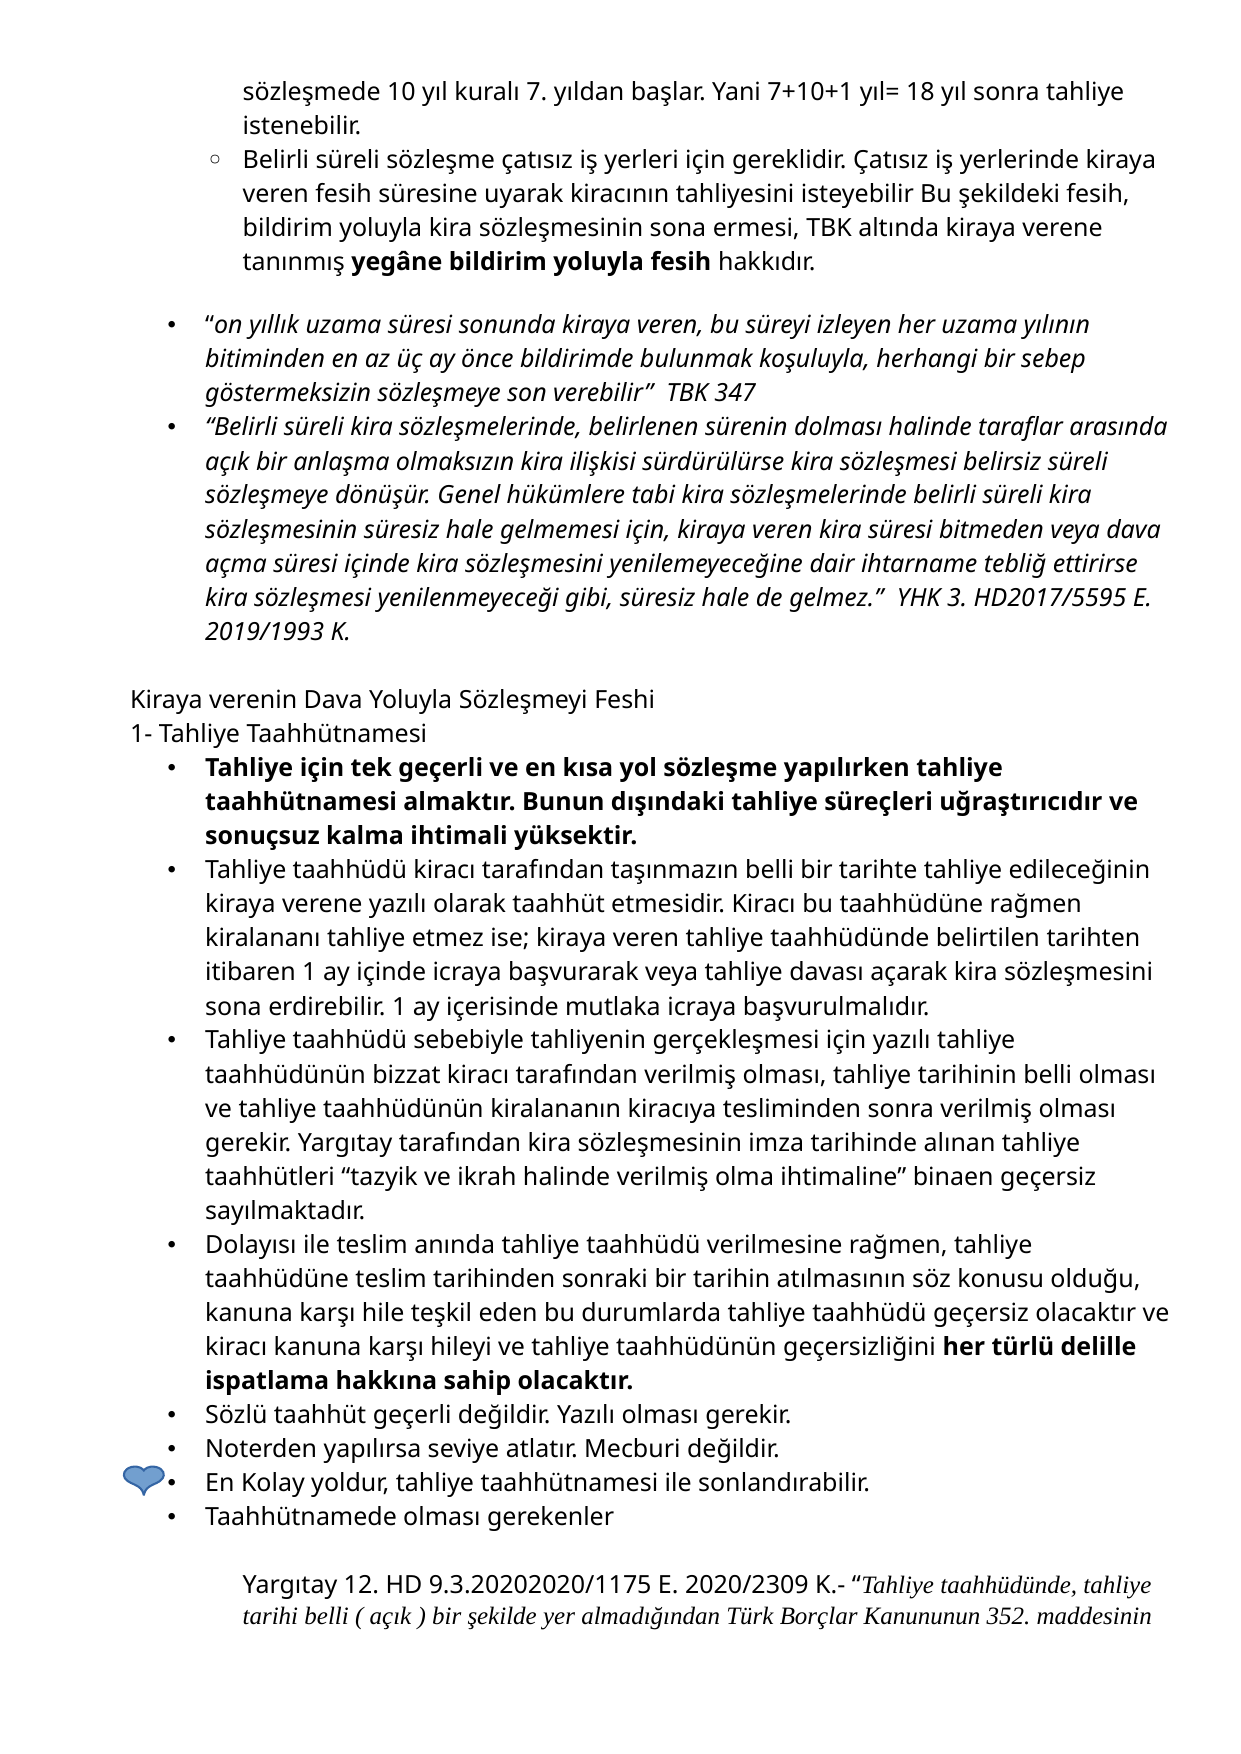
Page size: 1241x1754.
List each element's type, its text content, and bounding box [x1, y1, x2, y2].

list “Belirli süreli kira sözleşmelerinde, belirlenen sürenin dolması halinde taraflar arasında açık bir anlaşma olmaksızın kira ilişkisi sürdürülürse kira sözleşmesi belirsiz süreli sözleşmeye dönüşür. Genel hükümlere tabi kira sözleşmelerinde belirli süreli kira sözleşmesinin süresiz hale gelmemesi için, kiraya veren kira süresi bitmeden veya dava açma süresi içinde kira sözleşmesini yenilemeyeceğine dair ihtarname tebliğ ettirirse kira sözleşmesi yenilenmeyeceği gibi, süresiz hale de gelmez.” YHK 3. HD2017/5595 E. 2019/1993 K. [167, 409, 1175, 647]
list Tahliye için tek geçerli ve en kısa yol sözleşme yapılırken tahliye taahhütnamesi almaktır. Bunun dışındaki tahliye süreçleri uğraştırıcıdır ve sonuçsuz kalma ihtimali yüksektir. [167, 750, 1175, 852]
text 1- Tahliye Taahhütnamesi [130, 716, 1175, 750]
list En Kolay yoldur, tahliye taahhütnamesi ile sonlandırabilir. [167, 1465, 1175, 1499]
list Taahhütnamede olması gerekenler [167, 1499, 1175, 1533]
text Yargıtay 12. HD 9.3.20202020/1175 E. 2020/2309 K.- “Tahliye taahhüdünde, tahliye tarihi belli ( açık ) bir şekilde yer almadığından Türk Borçlar Kanununun 352. maddesinin [242, 1567, 1175, 1630]
list Noterden yapılırsa seviye atlatır. Mecburi değildir. [167, 1431, 1175, 1465]
list Tahliye taahhüdü sebebiyle tahliyenin gerçekleşmesi için yazılı tahliye taahhüdünün bizzat kiracı tarafından verilmiş olması, tahliye tarihinin belli olması ve tahliye taahhüdünün kiralananın kiracıya tesliminden sonra verilmiş olması gerekir. Yargıtay tarafından kira sözleşmesinin imza tarihinde alınan tahliye taahhütleri “tazyik ve ikrah halinde verilmiş olma ihtimaline” binaen geçersiz sayılmaktadır. [167, 1022, 1175, 1227]
list Tahliye taahhüdü kiracı tarafından taşınmazın belli bir tarihte tahliye edileceğinin kiraya verene yazılı olarak taahhüt etmesidir. Kiracı bu taahhüdüne rağmen kiralananı tahliye etmez ise; kiraya veren tahliye taahhüdünde belirtilen tarihten itibaren 1 ay içinde icraya başvurarak veya tahliye davası açarak kira sözleşmesini sona erdirebilir. 1 ay içerisinde mutlaka icraya başvurulmalıdır. [167, 852, 1175, 1022]
list sözleşmede 10 yıl kuralı 7. yıldan başlar. Yani 7+10+1 yıl= 18 yıl sonra tahliye istenebilir. [205, 74, 1175, 142]
list Belirli süreli sözleşme çatısız iş yerleri için gereklidir. Çatısız iş yerlerinde kiraya veren fesih süresine uyarak kiracının tahliyesini isteyebilir Bu şekildeki fesih, bildirim yoluyla kira sözleşmesinin sona ermesi, TBK altında kiraya verene tanınmış yegâne bildirim yoluyla fesih hakkıdır. [205, 142, 1175, 278]
list Sözlü taahhüt geçerli değildir. Yazılı olması gerekir. [167, 1397, 1175, 1431]
list Dolayısı ile teslim anında tahliye taahhüdü verilmesine rağmen, tahliye taahhüdüne teslim tarihinden sonraki bir tarihin atılmasının söz konusu olduğu, kanuna karşı hile teşkil eden bu durumlarda tahliye taahhüdü geçersiz olacaktır ve kiracı kanuna karşı hileyi ve tahliye taahhüdünün geçersizliğini her türlü delille ispatlama hakkına sahip olacaktır. [167, 1227, 1175, 1397]
list “on yıllık uzama süresi sonunda kiraya veren, bu süreyi izleyen her uzama yılının bitiminden en az üç ay önce bildirimde bulunmak koşuluyla, herhangi bir sebep göstermeksizin sözleşmeye son verebilir” TBK 347 [167, 307, 1175, 409]
text Kiraya verenin Dava Yoluyla Sözleşmeyi Feshi [130, 682, 1175, 716]
